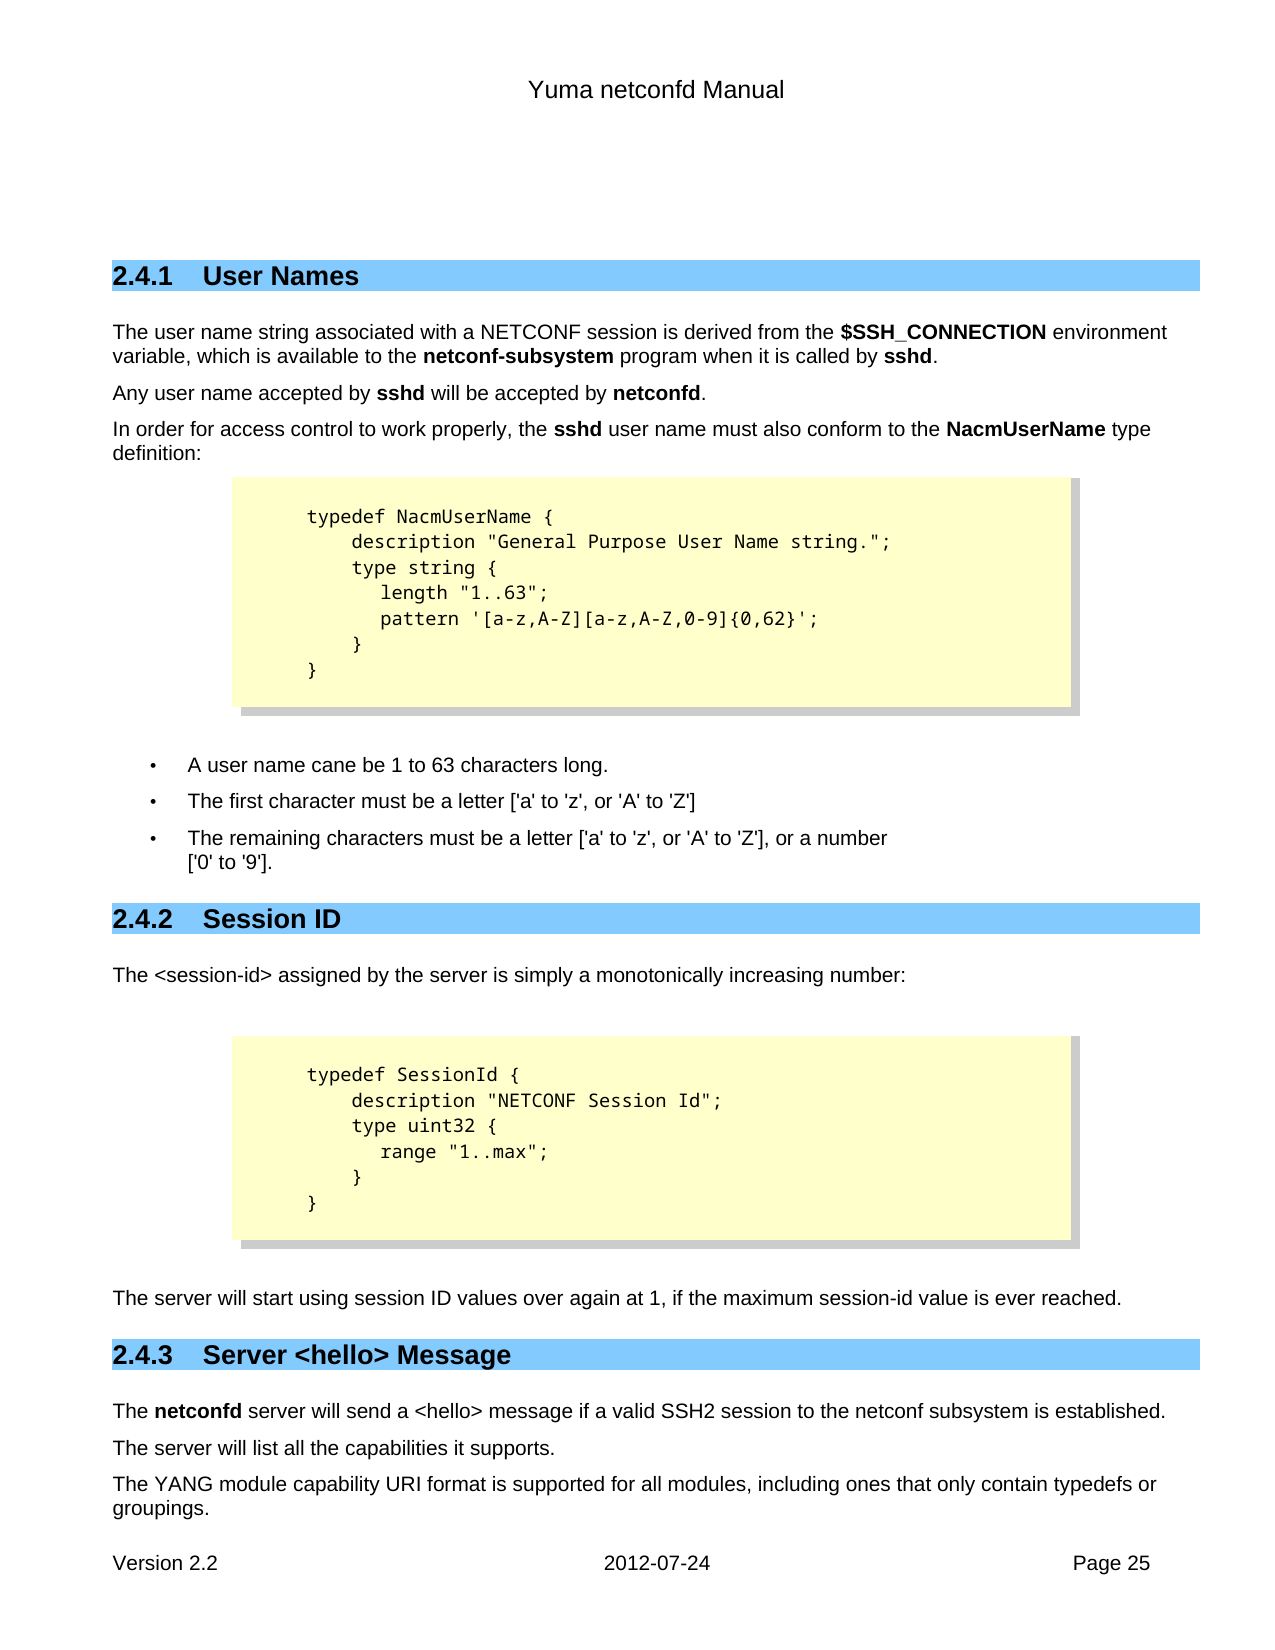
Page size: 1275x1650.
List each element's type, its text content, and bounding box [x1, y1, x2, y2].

text } [232, 656, 1071, 682]
text range "1..max"; [232, 1138, 1071, 1163]
text pattern '[a-z,A-Z][a-z,A-Z,0-9]{0,62}'; [232, 605, 1071, 631]
text description "NETCONF Session Id"; [232, 1087, 1071, 1112]
text The netconfd server will send a <hello> message if a valid SSH2 session to the netconf subsystem is established. [112, 1399, 1200, 1423]
text The <session-id> assigned by the server is simply a monotonically increasing number: [112, 963, 1200, 987]
text type string { [232, 554, 1071, 579]
text In order for access control to work properly, the sshd user name must also conform to the NacmUserName type definition: [112, 417, 1200, 465]
text typedef NacmUserName { [232, 503, 1071, 528]
text } [232, 631, 1071, 656]
text The YANG module capability URI format is supported for all modules, including ones that only contain typedefs or groupings. [112, 1472, 1200, 1520]
subtitle Session ID [112, 903, 1200, 934]
text The user name string associated with a NETCONF session is derived from the $SSH_CONNECTION environment variable, which is available to the netconf-subsystem program when it is called by sshd. [112, 320, 1200, 368]
text } [232, 1163, 1071, 1189]
text type uint32 { [232, 1112, 1071, 1138]
subtitle User Names [112, 260, 1200, 291]
list The first character must be a letter ['a' to 'z', or 'A' to 'Z'] [150, 789, 1200, 813]
text The server will list all the capabilities it supports. [112, 1436, 1200, 1459]
text } [232, 1189, 1071, 1214]
text length "1..63"; [232, 579, 1071, 605]
text description "General Purpose User Name string."; [232, 528, 1071, 554]
list The remaining characters must be a letter ['a' to 'z', or 'A' to 'Z'], or a number ['0' to '9']. [150, 826, 1200, 873]
text typedef SessionId { [232, 1061, 1071, 1087]
text The server will start using session ID values over again at 1, if the maximum session-id value is ever reached. [112, 1286, 1200, 1309]
text Any user name accepted by sshd will be accepted by netconfd. [112, 381, 1200, 404]
list A user name cane be 1 to 63 characters long. [150, 753, 1200, 777]
subtitle Server <hello> Message [112, 1339, 1200, 1370]
